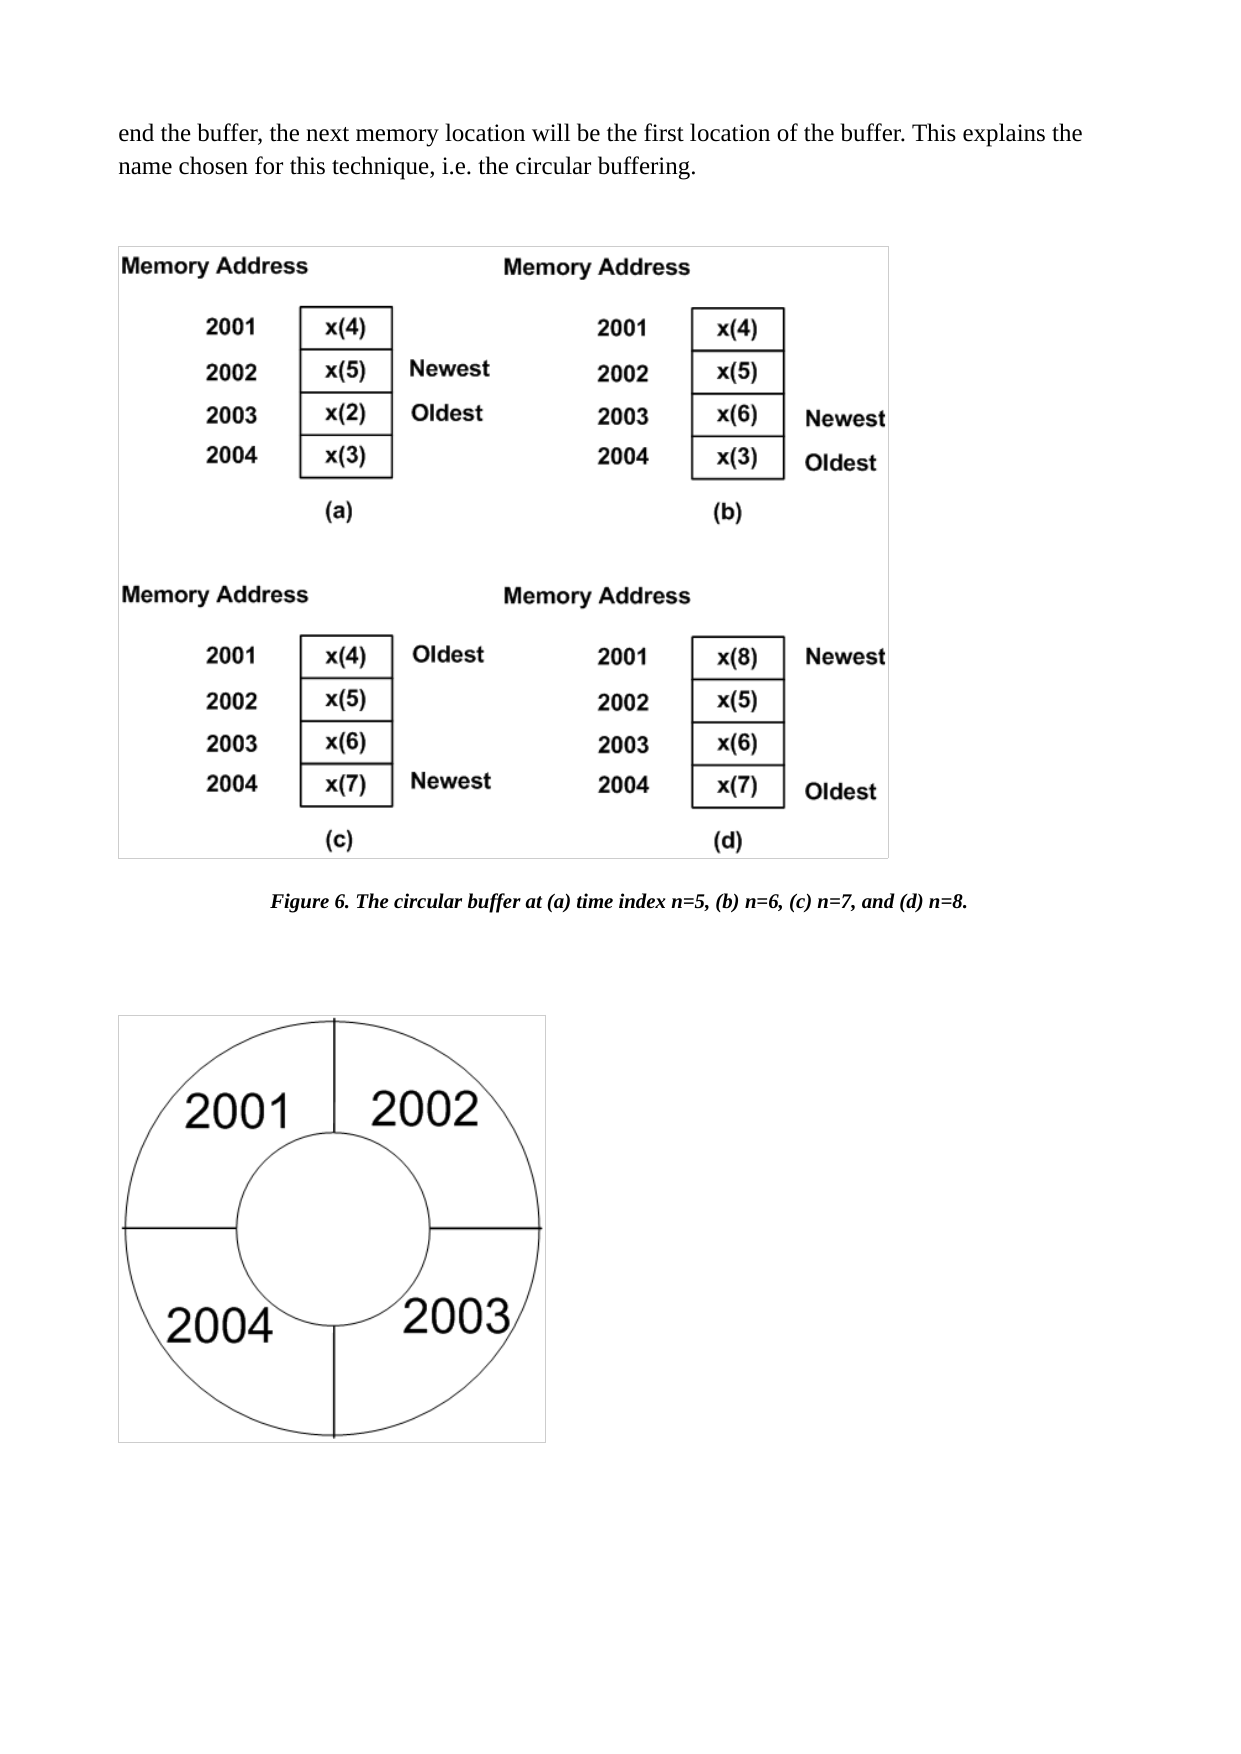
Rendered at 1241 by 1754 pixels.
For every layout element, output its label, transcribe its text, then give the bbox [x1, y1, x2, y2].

picture [121, 249, 886, 855]
subtitle Figure 6. The circular buffer at (a) time index n=5, (b) n=6, (c) n=7, and (d) n=8. [118, 889, 1122, 913]
picture [121, 1017, 543, 1439]
text end the buffer, the next memory location will be the first location of the buffer. This explains the name chosen for this technique, i.e. the circular buffering. [118, 118, 1122, 180]
